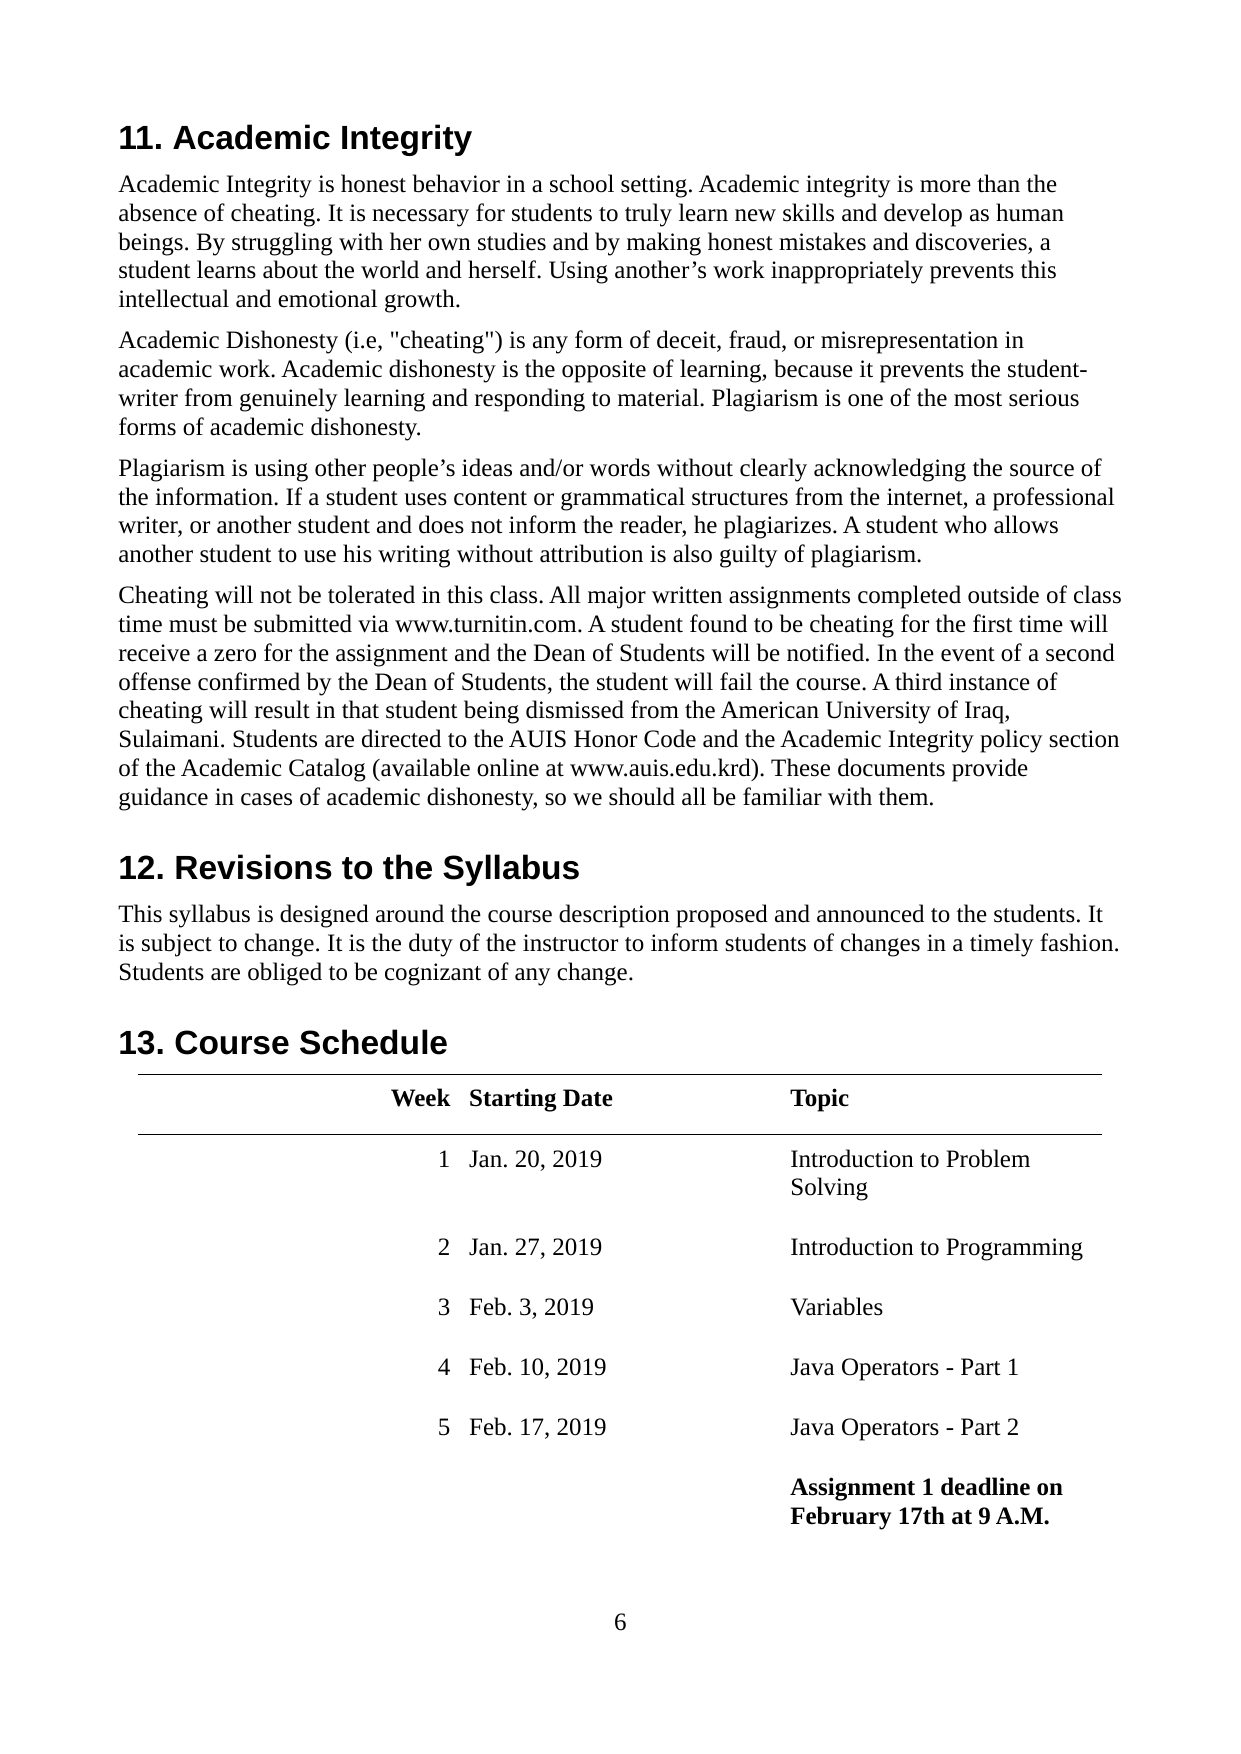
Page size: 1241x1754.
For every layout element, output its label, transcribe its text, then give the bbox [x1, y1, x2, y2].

subtitle Revisions to the Syllabus [118, 848, 1122, 887]
table_cell Feb. 10, 2019 [460, 1343, 781, 1403]
table_header Starting Date [460, 1075, 781, 1134]
table_cell [460, 1463, 781, 1552]
table_header Topic [781, 1075, 1102, 1134]
subtitle Academic Integrity [118, 118, 1122, 157]
table_cell 2 [138, 1223, 459, 1283]
table_cell Java Operators - Part 1 [781, 1343, 1102, 1403]
text Academic Dishonesty (i.e, "cheating") is any form of deceit, fraud, or misrepresentation in academic work. Academic dishonesty is the opposite of learning, because it prevents the student-writer from genuinely learning and responding to material. Plagiarism is one of the most serious forms of academic dishonesty. [118, 326, 1122, 441]
table_cell Java Operators - Part 2 [781, 1403, 1102, 1463]
table_cell Introduction to Programming [781, 1223, 1102, 1283]
table_cell Jan. 27, 2019 [460, 1223, 781, 1283]
table_cell 5 [138, 1403, 459, 1463]
table_cell Feb. 3, 2019 [460, 1283, 781, 1343]
table_cell 3 [138, 1283, 459, 1343]
table_cell Assignment 1 deadline on February 17th at 9 A.M. [781, 1463, 1102, 1552]
table_cell Feb. 17, 2019 [460, 1403, 781, 1463]
table_cell Variables [781, 1283, 1102, 1343]
text Cheating will not be tolerated in this class. All major written assignments completed outside of class time must be submitted via www.turnitin.com. A student found to be cheating for the first time will receive a zero for the assignment and the Dean of Students will be notified. In the event of a second offense confirmed by the Dean of Students, the student will fail the course. A third instance of cheating will result in that student being dismissed from the American University of Iraq, Sulaimani. Students are directed to the AUIS Honor Code and the Academic Integrity policy section of the Academic Catalog (available online at www.auis.edu.krd). These documents provide guidance in cases of academic dishonesty, so we should all be familiar with them. [118, 581, 1122, 811]
table_cell [138, 1463, 459, 1552]
subtitle Course Schedule [118, 1023, 1122, 1062]
text Plagiarism is using other people’s ideas and/or words without clearly acknowledging the source of the information. If a student uses content or grammatical structures from the internet, a professional writer, or another student and does not inform the reader, he plagiarizes. A student who allows another student to use his writing without attribution is also guilty of plagiarism. [118, 453, 1122, 568]
table_cell 4 [138, 1343, 459, 1403]
text Academic Integrity is honest behavior in a school setting. Academic integrity is more than the absence of cheating. It is necessary for students to truly learn new skills and develop as human beings. By struggling with her own studies and by making honest mistakes and discoveries, a student learns about the world and herself. Using another’s work inappropriately prevents this intellectual and emotional growth. [118, 169, 1122, 313]
table_header Week [138, 1075, 459, 1134]
table_cell 1 [138, 1135, 459, 1223]
text This syllabus is designed around the course description proposed and announced to the students. It is subject to change. It is the duty of the instructor to inform students of changes in a timely fashion. Students are obliged to be cognizant of any change. [118, 899, 1122, 985]
table_cell Jan. 20, 2019 [460, 1135, 781, 1223]
table_cell Introduction to Problem Solving [781, 1135, 1102, 1223]
